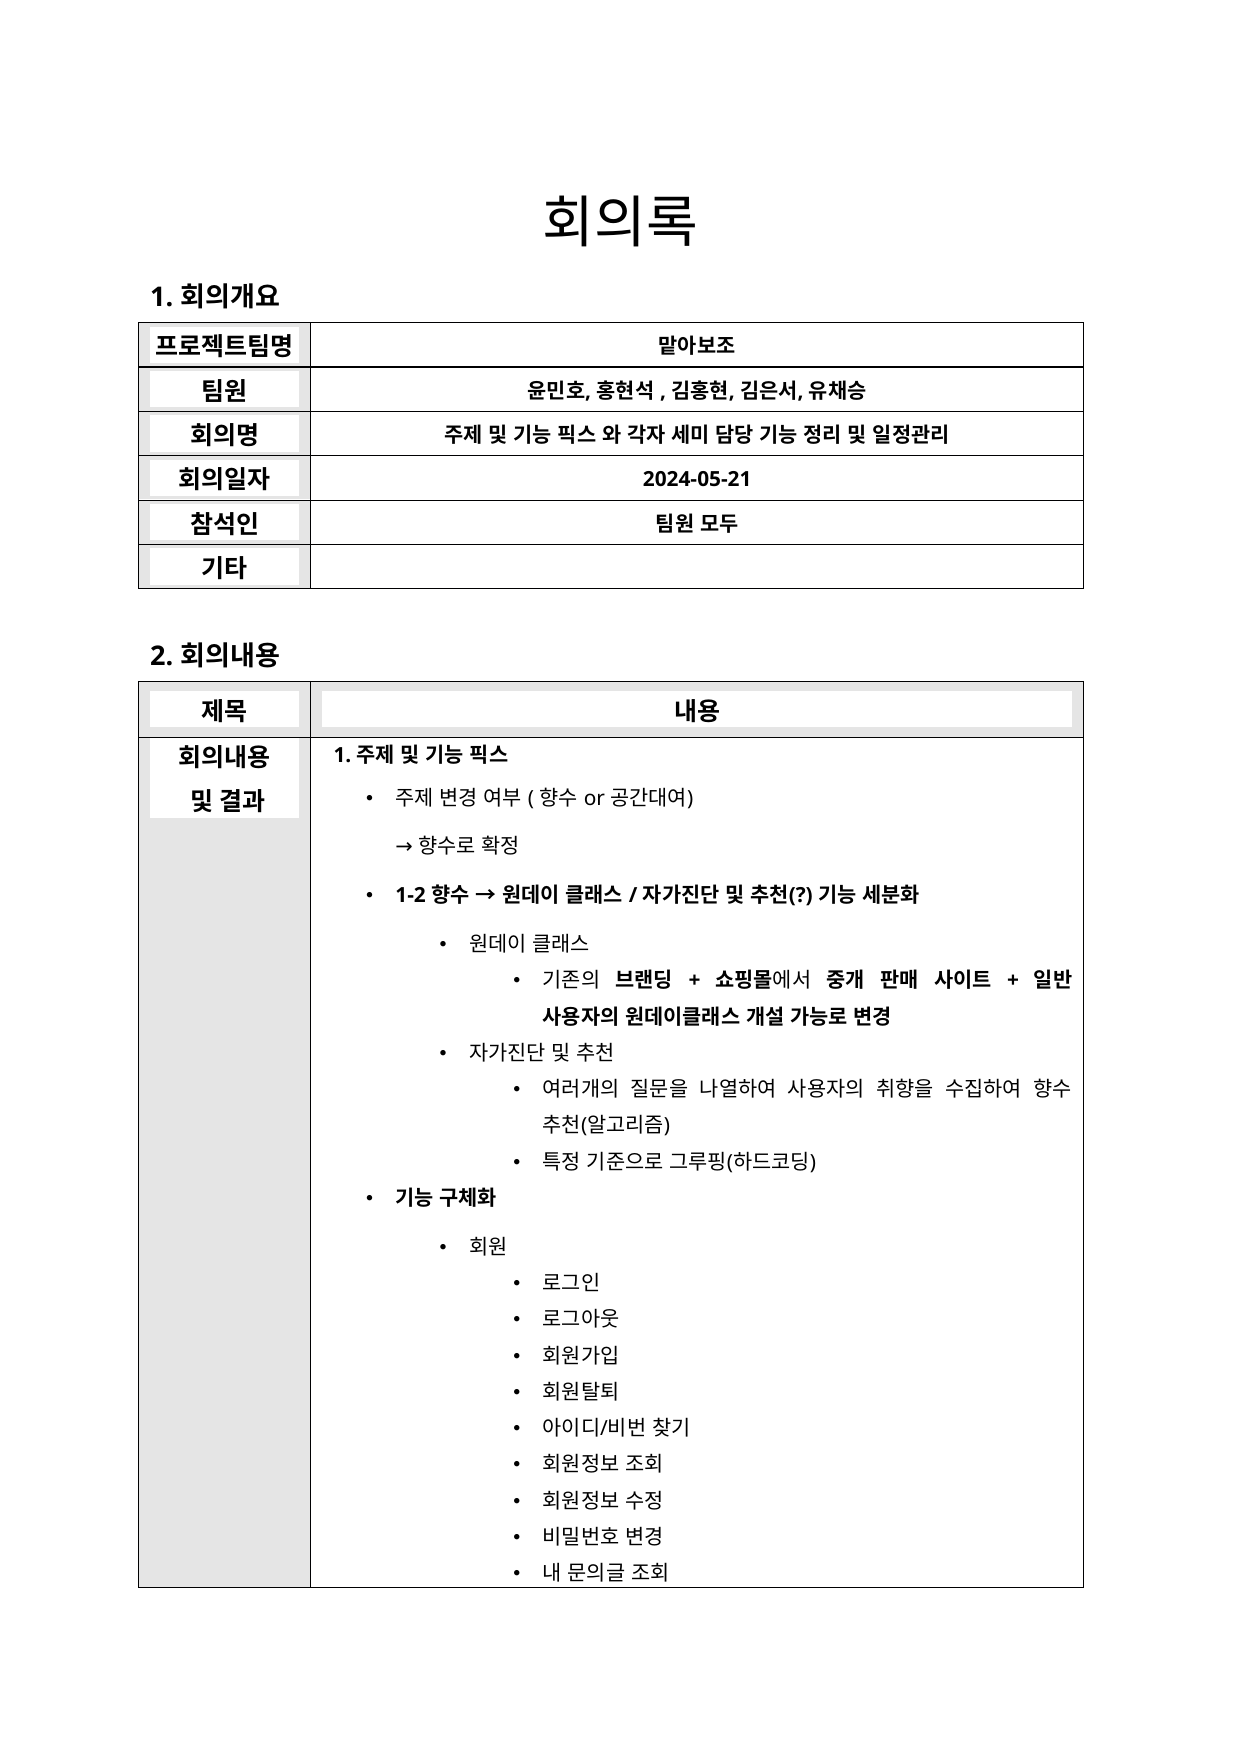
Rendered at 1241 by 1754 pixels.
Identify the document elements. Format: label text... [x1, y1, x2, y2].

table_cell 팀원 모두 [311, 501, 1083, 544]
table_cell 주제 및 기능 픽스 와 각자 세미 담당 기능 정리 및 일정관리 [311, 412, 1083, 455]
table_cell 회의명 [139, 412, 310, 455]
table_cell [311, 545, 1083, 588]
table_header 제목 [139, 682, 310, 737]
text 회의록 [150, 177, 1090, 259]
text 2. 회의내용 [150, 633, 1090, 673]
table_header 맡아보조 [311, 323, 1083, 366]
table_cell 팀원 [139, 368, 310, 411]
table_cell 기타 [139, 545, 310, 588]
table_cell 참석인 [139, 501, 310, 544]
table_cell 회의일자 [139, 456, 310, 499]
table_cell 회의내용 및 결과 [139, 738, 310, 1587]
table_cell 1. 주제 및 기능 픽스 주제 변경 여부 ( 향수 or 공간대여) → 향수로 확정 1-2 향수 → 원데이 클래스 / 자가진단 및 추천(?) 기능 세분화 원데이 클래스 기존의 브랜딩 + 쇼핑몰에서 중개 판매 사이트 + 일반 사용자의 원데이클래스 개설 가능로 변경 자가진단 및 추천 여러개의 질문을 나열하여 사용자의 취향을 수집하여 향수 추천(알고리즘) 특정 기준으로 그루핑(하드코딩) 기능 구체화 회원 로그인 로그아웃 회원가입 회원탈퇴 아이디/비번 찾기 회원정보 조회 회원정보 수정 비밀번호 변경 내 문의글 조회 내 리뷰 조회 내 찜목록 조회 내 정기결제 정보 내 주문목록(배송상태) User-level 1 (사용자) 결제 기능 단일결제 정기결제 장바구니 다중결제 상품 담기 수량 수정 상품 삭제 상품 조회 목록조회 상세조회 정렬 가격순 조회수순, 판매수량순 리뷰 (상품 상세조회에) 리뷰 작성(사진) 리뷰 삭제 추천 질문(if 문 하드코딩) 원데이 클래스 예약 예약 취소 자유 게시판 목록 조회 상세 조회 수정 삭제 댓글 조회 댓글 작성 댓글 수정 공지사항 공지 목록 조회 공지 상세 조회 문의하기 관리자 문의( 1대1 채팅) 이벤트 이벤트 목록 조회 이벤트 수정 삭제 종료된 이벤트 User-level 2(사업자) 상품 등록 원데이 클래스(날짜기준 정렬) 클래스 개설/수정 쿠폰 발급 등록 적용 관리자 회원 관리 (수정, 삭제) 상품 관리 (수정(재고 등), 등록 삭제) 공지 관리 (등록, 수정, 삭제) 이벤트 관리 (수정, 삭제, 종료처리) 게시판 관리 (수정, 삭제) 원데이클래스 관리, 통계 2.각자 세미 담당 기능 정리 민호 관리자(회원, 게시판 관리) 홍현 상품 관련 전반적인 부분 (결제/환불, 상품 조회, 상품 등록, 상품 수정, 상품 검색) 배송 관리 나의 주문내역 채승 장바구니 기능 구현 장바구니 추가/삭제/수정/결제금액 총 합 좋아요 (즐겨찾기) 기능 구현 좋아요 추가/삭제 좋아요 여부 확인 후 프론트에 표시 ( 한번 더 좋아요 누를 시 좋아요 취소) 구매후기 기능 구현 후기 작성/삭제/수정 은서 로그인 기능 그룹 게시판 만들기( 작성, 수정, 삭제, 리스트) 댓글 기능 (작성, 수정, 삭제, 리스트) 홍석 관리자(Dashboard / chart / 주차 CRUD / 쪽지 CRUD) 쪽지 CRUD 메인페이지 주차 CRUD 3.추후 회의 내용 및 일정 정리 폰트 및 로고 선정 기능 컨펌 이전 기능 분배 기능 컨펌 이후 최대한 이전 Semi때 맡았던 기능은 피해서 개발 문서(ERD / UML) 진행 방식 ERD(3명) / UML(2명) 작성후 크로스체크 [311, 738, 1083, 1587]
text 1. 회의개요 [150, 275, 1090, 314]
table_header 내용 [311, 682, 1083, 737]
table_header 프로젝트팀명 [139, 323, 310, 366]
table_cell 2024-05-21 [311, 456, 1083, 499]
table_cell 윤민호, 홍현석 , 김홍현, 김은서, 유채승 [311, 368, 1083, 411]
